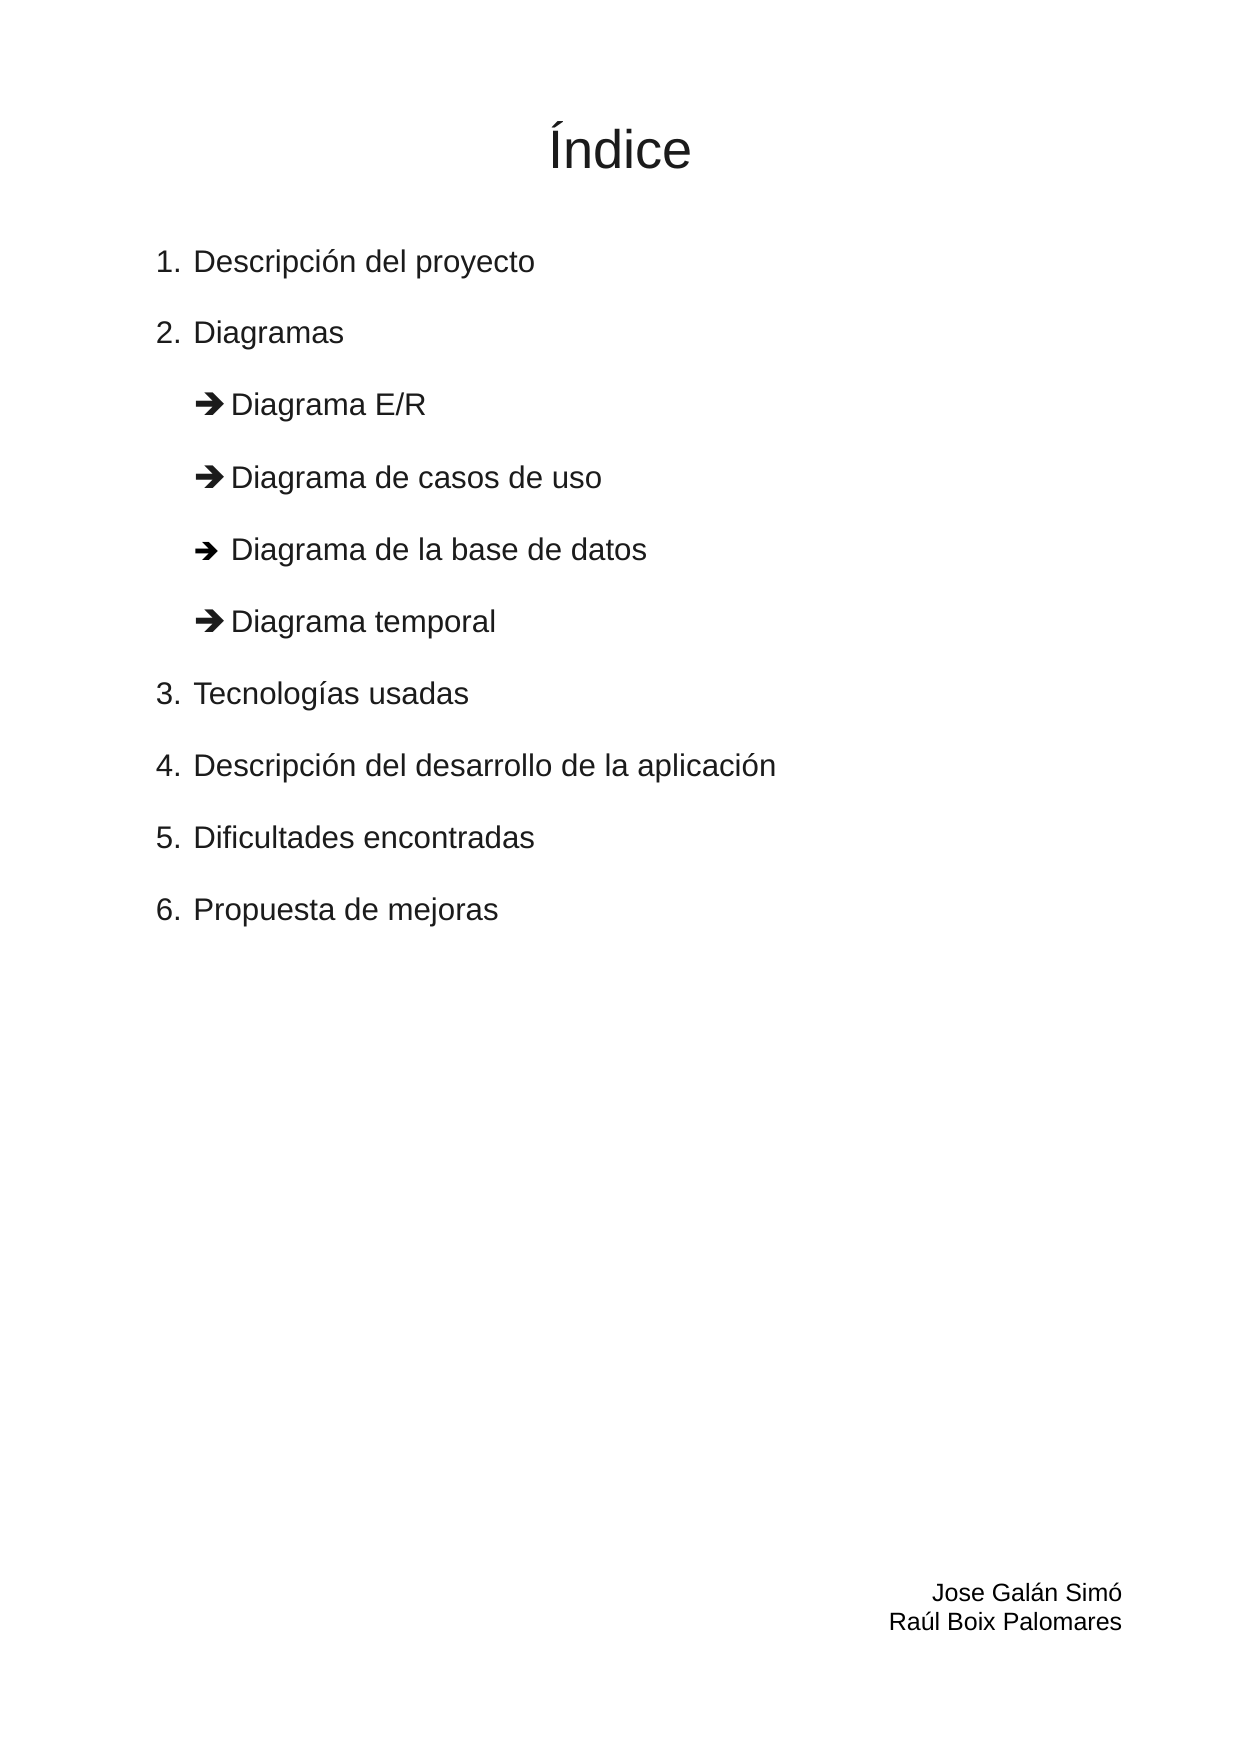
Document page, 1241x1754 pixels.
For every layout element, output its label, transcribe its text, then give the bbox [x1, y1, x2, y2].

list Descripción del desarrollo de la aplicación [156, 747, 1122, 783]
list Diagrama de la base de datos [193, 531, 1122, 567]
list Dificultades encontradas [156, 819, 1122, 855]
list Diagramas [156, 314, 1122, 351]
list Diagrama de casos de uso [193, 459, 1122, 495]
list Descripción del proyecto [156, 243, 1122, 279]
list Diagrama temporal [193, 603, 1122, 639]
list Tecnologías usadas [156, 675, 1122, 711]
list Diagrama E/R [193, 386, 1122, 423]
list Propuesta de mejoras [156, 891, 1122, 927]
text Índice [118, 118, 1122, 180]
